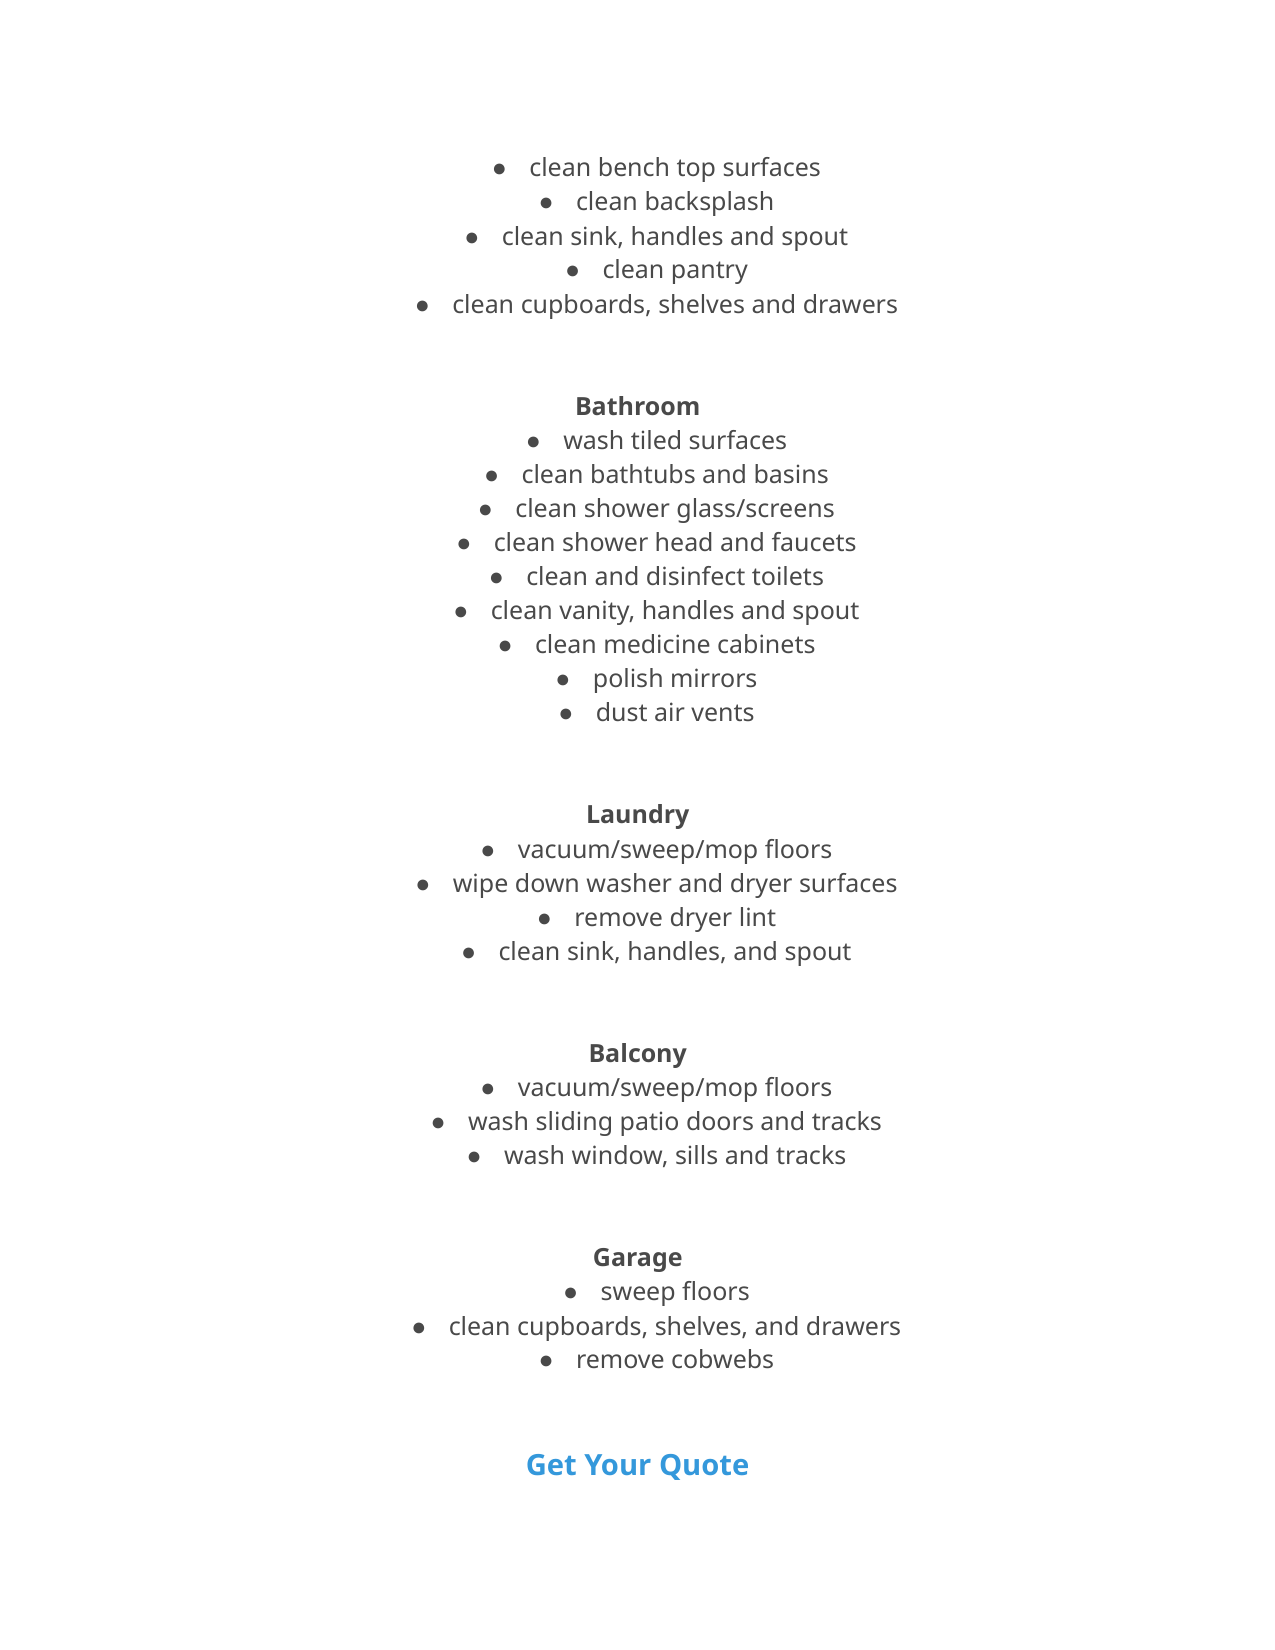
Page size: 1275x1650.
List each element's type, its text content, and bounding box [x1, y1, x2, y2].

list vacuum/sweep/mop floors [187, 1070, 1125, 1104]
list clean bathtubs and basins [187, 457, 1125, 491]
subtitle Get Your Quote [150, 1444, 1125, 1484]
list clean bench top surfaces [187, 150, 1125, 184]
list wipe down washer and dryer surfaces [187, 865, 1125, 899]
list vacuum/sweep/mop floors [187, 831, 1125, 865]
list clean shower head and faucets [187, 525, 1125, 559]
list clean cupboards, shelves, and drawers [187, 1308, 1125, 1342]
subtitle Laundry [167, 797, 1108, 831]
list polish mirrors [187, 661, 1125, 695]
list clean vanity, handles and spout [187, 593, 1125, 627]
list clean sink, handles, and spout [187, 933, 1125, 967]
subtitle Balcony [167, 1036, 1108, 1070]
list clean shower glass/screens [187, 491, 1125, 525]
list clean pantry [187, 252, 1125, 286]
list wash sliding patio doors and tracks [187, 1104, 1125, 1138]
subtitle Garage [167, 1240, 1108, 1274]
list remove dryer lint [187, 899, 1125, 933]
list sweep floors [187, 1274, 1125, 1308]
list dust air vents [187, 695, 1125, 729]
list clean backsplash [187, 184, 1125, 218]
list clean cupboards, shelves and drawers [187, 286, 1125, 320]
list wash window, sills and tracks [187, 1138, 1125, 1172]
list clean sink, handles and spout [187, 218, 1125, 252]
list wash tiled surfaces [187, 422, 1125, 457]
subtitle Bathroom [167, 388, 1108, 422]
list clean medicine cabinets [187, 627, 1125, 661]
list clean and disinfect toilets [187, 559, 1125, 593]
list remove cobwebs [187, 1342, 1125, 1376]
